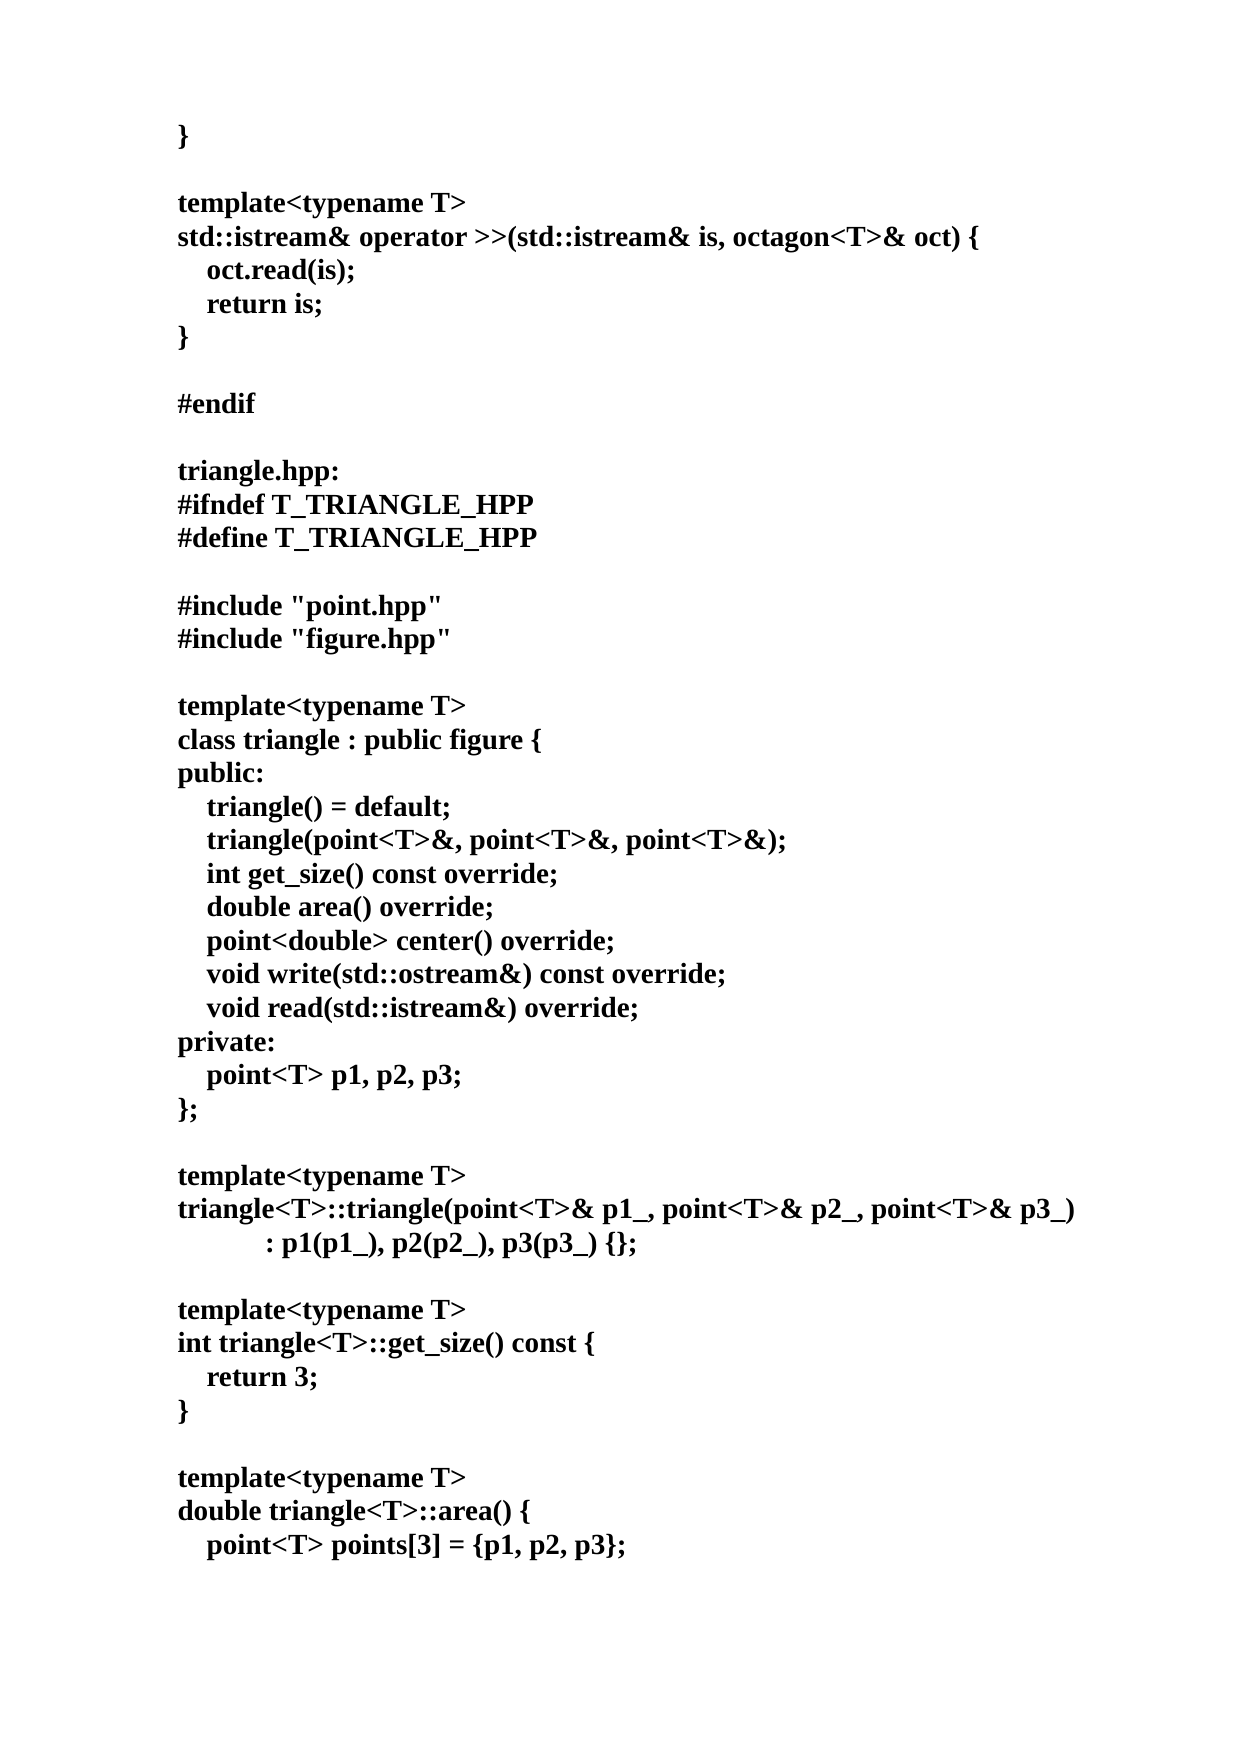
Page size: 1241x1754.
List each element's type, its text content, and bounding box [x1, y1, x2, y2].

text : p1(p1_), p2(p2_), p3(p3_) {}; [177, 1225, 1152, 1258]
text return 3; [177, 1359, 1152, 1393]
text template<typename T> [177, 1158, 1152, 1191]
text int get_size() const override; [177, 856, 1152, 889]
text double triangle<T>::area() { [177, 1493, 1152, 1527]
text } [177, 118, 1152, 152]
text point<double> center() override; [177, 923, 1152, 957]
text template<typename T> [177, 185, 1152, 219]
text #include "point.hpp" [177, 588, 1152, 621]
text point<T> points[3] = {p1, p2, p3}; [177, 1527, 1152, 1560]
text class triangle : public figure { [177, 722, 1152, 755]
text template<typename T> [177, 1292, 1152, 1326]
text void read(std::istream&) override; [177, 990, 1152, 1024]
text std::istream& operator >>(std::istream& is, octagon<T>& oct) { [177, 219, 1152, 252]
text return is; [177, 286, 1152, 319]
text template<typename T> [177, 1460, 1152, 1493]
text } [177, 1393, 1152, 1426]
text triangle() = default; [177, 789, 1152, 822]
text oct.read(is); [177, 252, 1152, 286]
text triangle.hpp: [177, 453, 1152, 487]
text triangle<T>::triangle(point<T>& p1_, point<T>& p2_, point<T>& p3_) [177, 1191, 1152, 1225]
text #ifndef T_TRIANGLE_HPP [177, 487, 1152, 521]
text public: [177, 755, 1152, 789]
text point<T> p1, p2, p3; [177, 1057, 1152, 1091]
text #include "figure.hpp" [177, 621, 1152, 655]
text void write(std::ostream&) const override; [177, 957, 1152, 990]
text #endif [177, 386, 1152, 420]
text }; [177, 1091, 1152, 1124]
text private: [177, 1024, 1152, 1057]
text } [177, 319, 1152, 353]
text template<typename T> [177, 688, 1152, 722]
text #define T_TRIANGLE_HPP [177, 521, 1152, 554]
text int triangle<T>::get_size() const { [177, 1326, 1152, 1359]
text triangle(point<T>&, point<T>&, point<T>&); [177, 822, 1152, 856]
text double area() override; [177, 889, 1152, 923]
